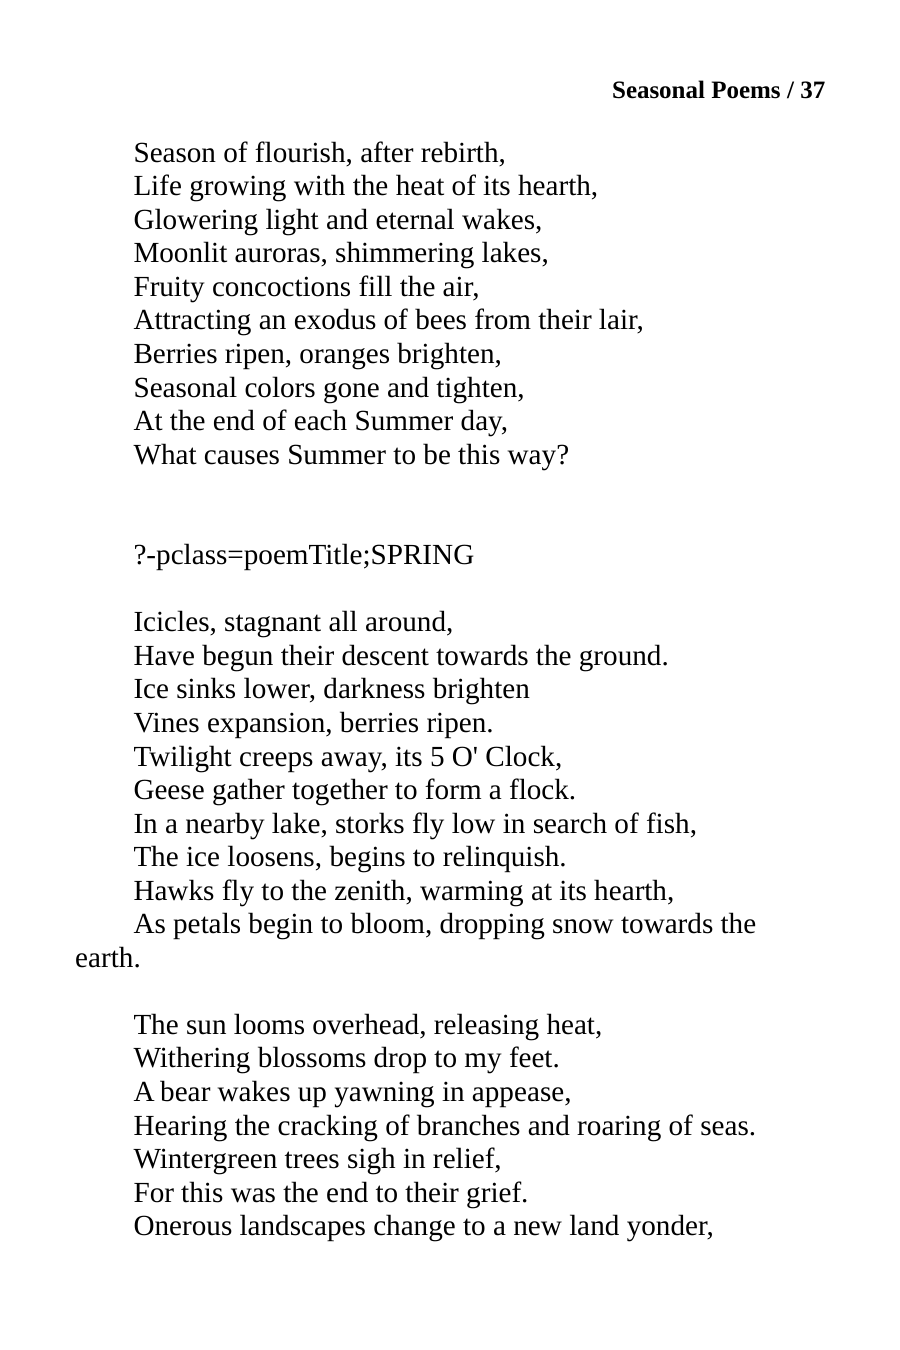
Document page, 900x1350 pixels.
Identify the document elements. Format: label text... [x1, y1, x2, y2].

text Life growing with the heat of its hearth, [75, 168, 825, 202]
text For this was the end to their grief. [75, 1175, 825, 1208]
text Season of flourish, after rebirth, [75, 135, 825, 168]
text Onerous landscapes change to a new land yonder, [75, 1208, 825, 1242]
text Vines expansion, berries ripen. [75, 705, 825, 739]
text A bear wakes up yawning in appease, [75, 1074, 825, 1108]
text Berries ripen, oranges brighten, [75, 336, 825, 370]
text What causes Summer to be this way? [75, 437, 825, 470]
text ?-pclass=poemTitle;SPRING [75, 537, 825, 571]
text The ice loosens, begins to relinquish. [75, 839, 825, 873]
text Have begun their descent towards the ground. [75, 638, 825, 672]
text Icicles, stagnant all around, [75, 604, 825, 638]
text As petals begin to bloom, dropping snow towards the earth. [75, 906, 825, 973]
text Moonlit auroras, shimmering lakes, [75, 236, 825, 269]
text Fruity concoctions fill the air, [75, 269, 825, 303]
text Geese gather together to form a flock. [75, 772, 825, 806]
text In a nearby lake, storks fly low in search of fish, [75, 806, 825, 839]
text Glowering light and eternal wakes, [75, 202, 825, 236]
text The sun looms overhead, releasing heat, [75, 1007, 825, 1041]
text At the end of each Summer day, [75, 403, 825, 437]
text Ice sinks lower, darkness brighten [75, 672, 825, 705]
text Hearing the cracking of branches and roaring of seas. [75, 1108, 825, 1141]
text Attracting an exodus of bees from their lair, [75, 303, 825, 336]
text Withering blossoms drop to my feet. [75, 1041, 825, 1074]
text Seasonal colors gone and tighten, [75, 370, 825, 403]
text Hawks fly to the zenith, warming at its hearth, [75, 873, 825, 906]
text Twilight creeps away, its 5 O' Clock, [75, 739, 825, 772]
text Wintergreen trees sigh in relief, [75, 1141, 825, 1175]
